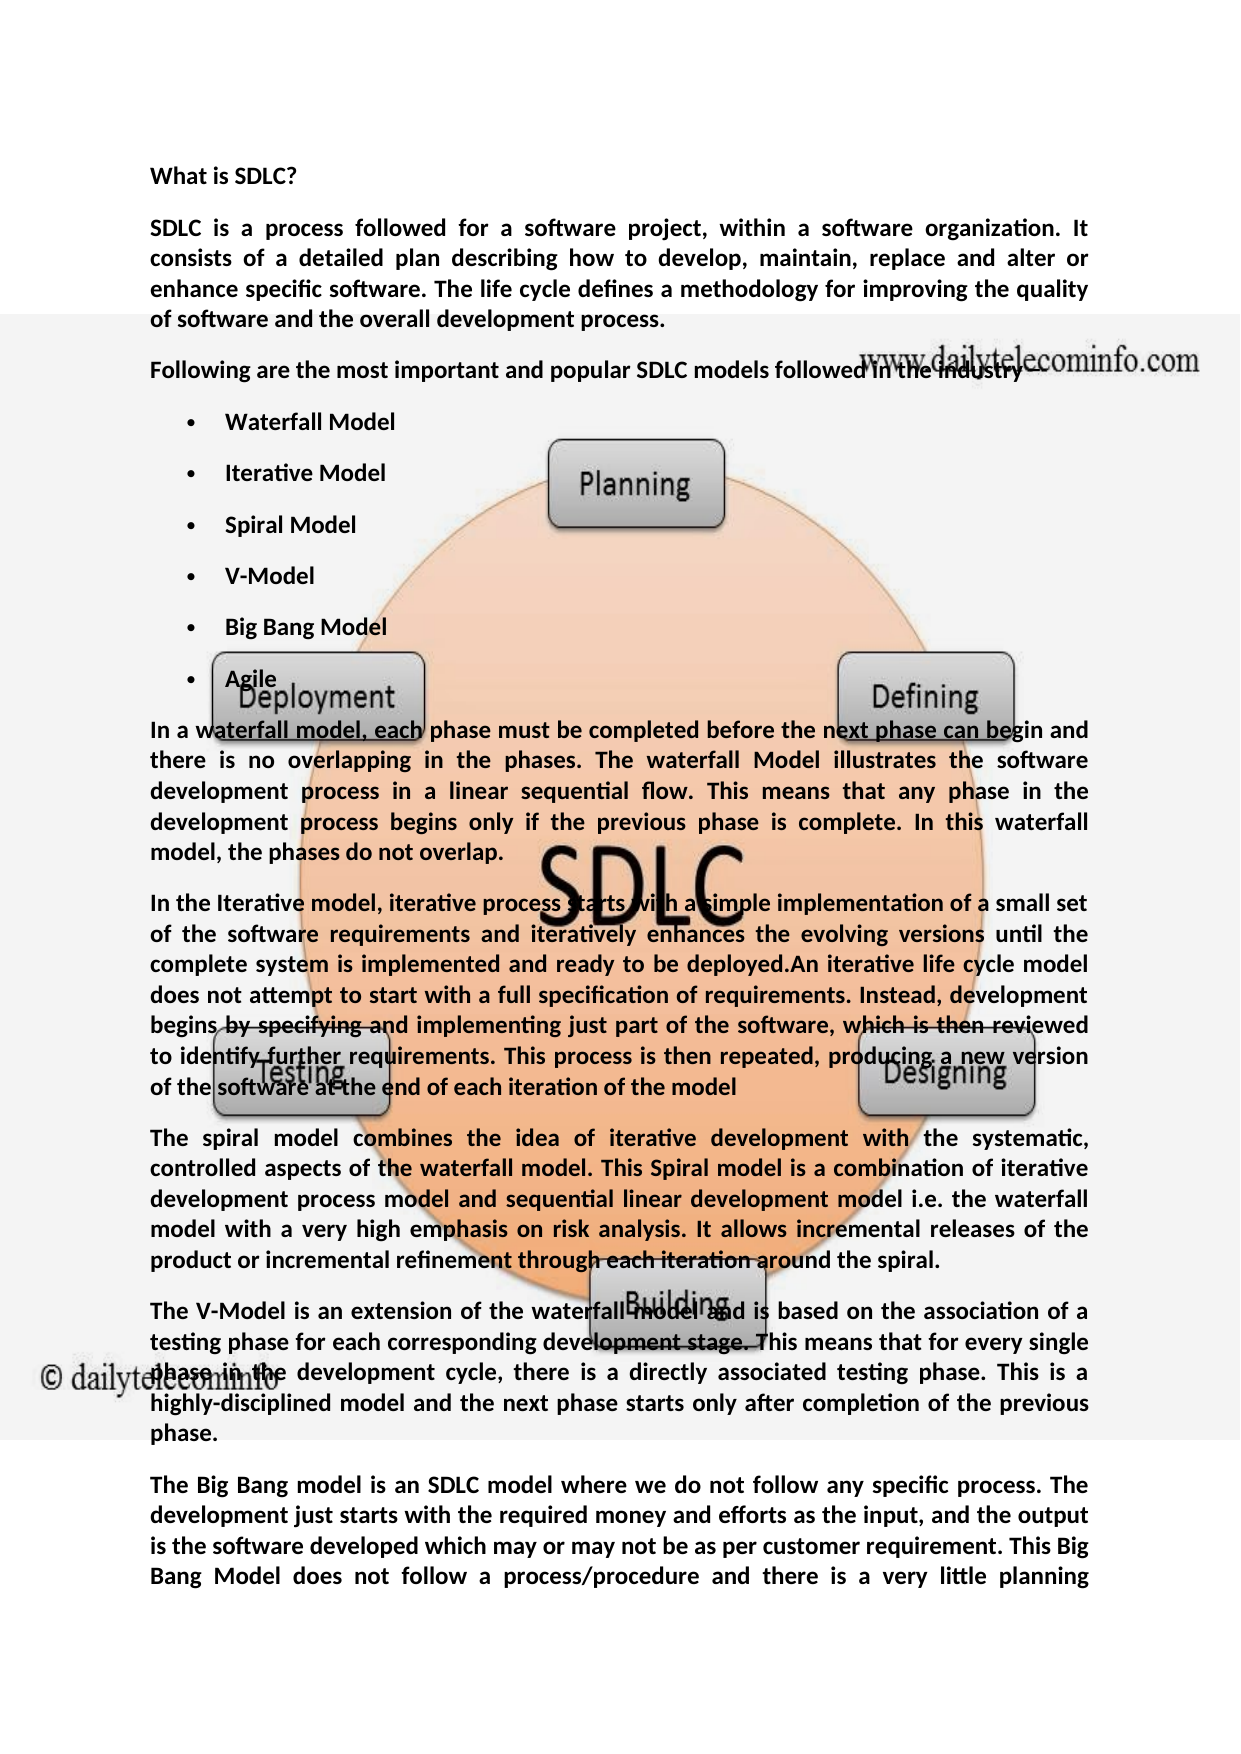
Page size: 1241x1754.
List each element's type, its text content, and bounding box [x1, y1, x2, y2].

text The Big Bang model is an SDLC model where we do not follow any specific process. The development just starts with the required money and efforts as the input, and the output is the software developed which may or may not be as per customer requirement. This Big Bang Model does not follow a process/procedure and there is a very little planning [150, 1469, 1090, 1591]
text The V-Model is an extension of the waterfall model and is based on the association of a testing phase for each corresponding development stage. This means that for every single phase in the development cycle, there is a directly associated testing phase. This is a highly-disciplined model and the next phase starts only after completion of the previous phase. [150, 1440, 1090, 1448]
text SDLC is a process followed for a software project, within a software organization. It consists of a detailed plan describing how to develop, maintain, replace and alter or enhance specific software. The life cycle defines a methodology for improving the quality of software and the overall development process. [150, 212, 1090, 314]
subtitle What is SDLC? [150, 160, 1090, 191]
